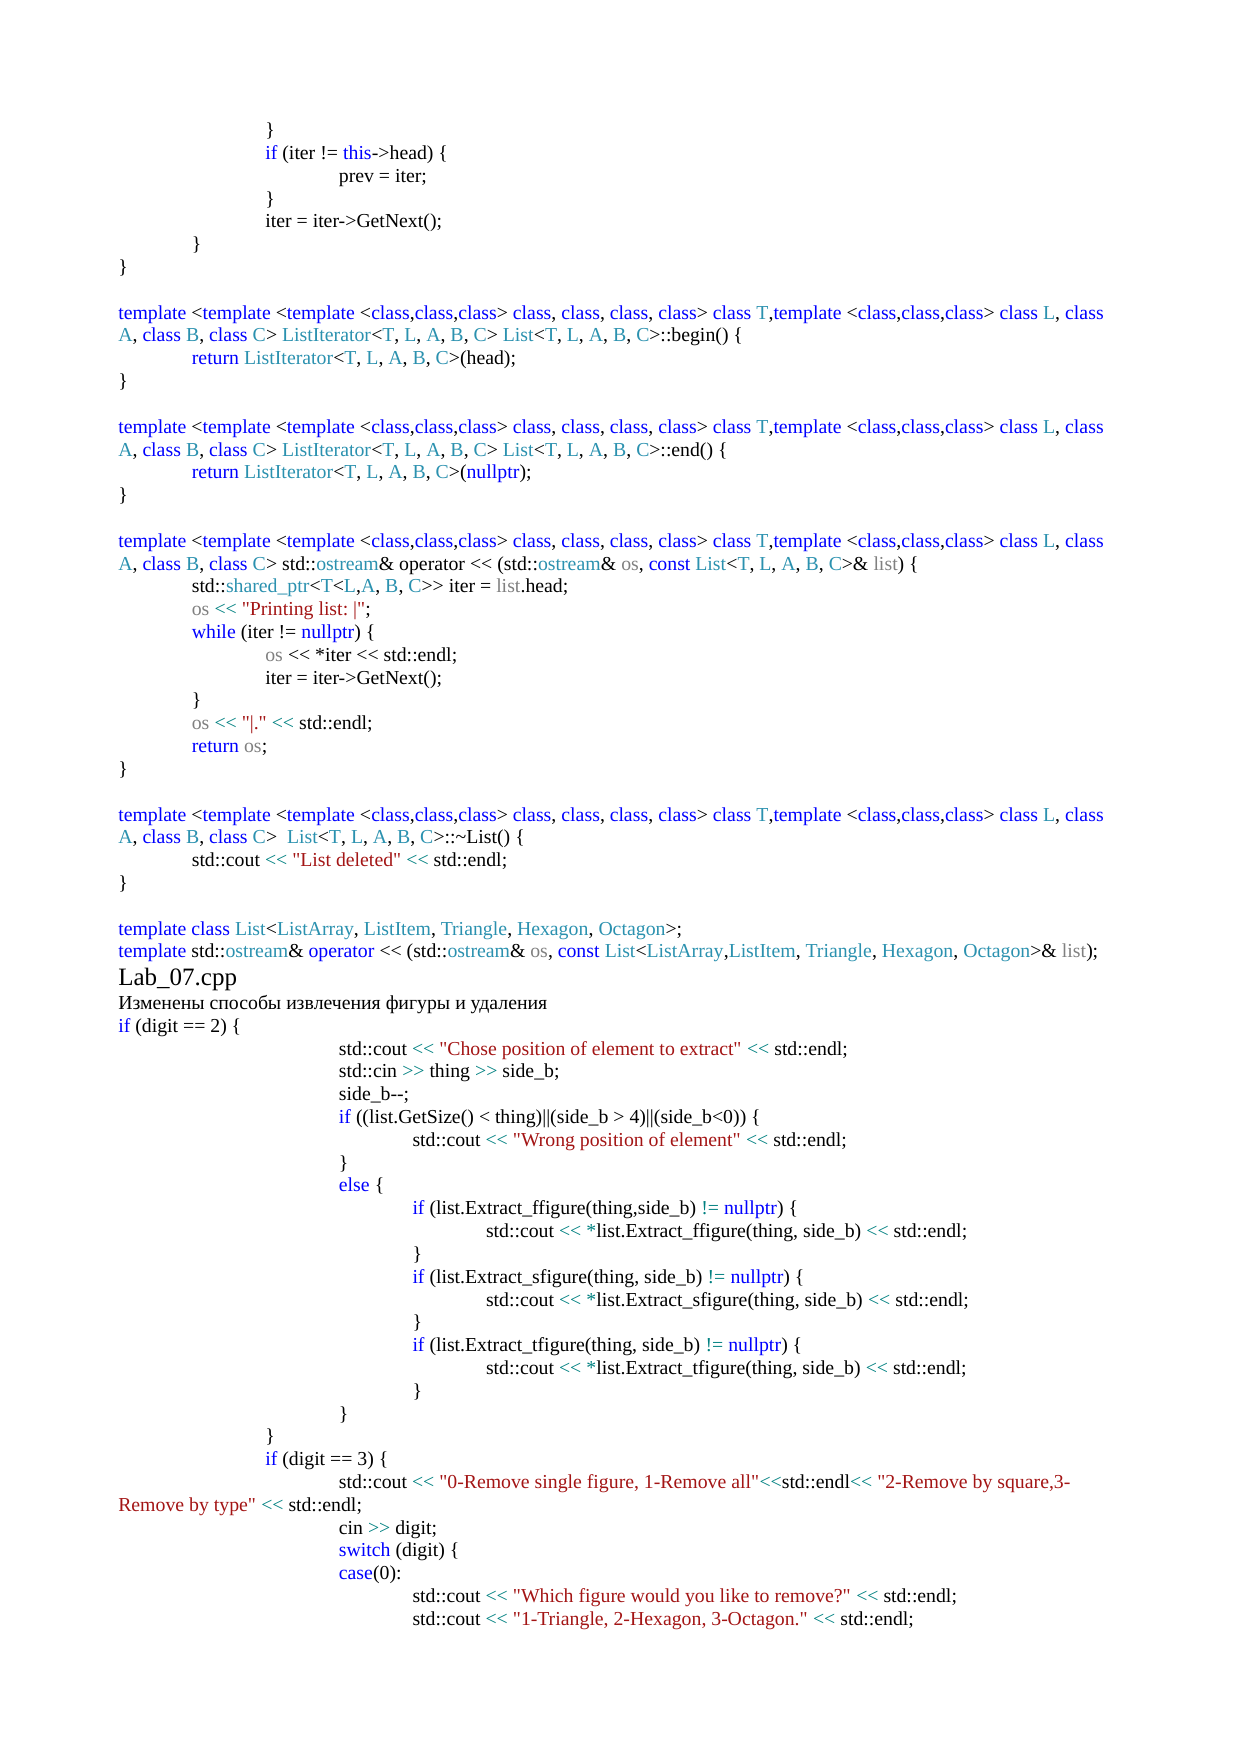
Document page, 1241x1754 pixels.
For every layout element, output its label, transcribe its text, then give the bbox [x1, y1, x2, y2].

text template <template <template <class,class,class> class, class, class, class> class T,template <class,class,class> class L, class A, class B, class C> ListIterator<T, L, A, B, C> List<T, L, A, B, C>::end() { [118, 415, 1122, 460]
text } [118, 1424, 1122, 1447]
text template std::ostream& operator << (std::ostream& os, const List<ListArray,ListItem, Triangle, Hexagon, Octagon>& list); [118, 939, 1122, 962]
text std::cout << *list.Extract_ffigure(thing, side_b) << std::endl; [118, 1219, 1122, 1242]
text } [118, 1402, 1122, 1424]
text } [118, 1151, 1122, 1173]
text if (list.Extract_tfigure(thing, side_b) != nullptr) { [118, 1333, 1122, 1356]
text if ((list.GetSize() < thing)||(side_b > 4)||(side_b<0)) { [118, 1105, 1122, 1128]
text switch (digit) { [118, 1538, 1122, 1561]
text return ListIterator<T, L, A, B, C>(head); [118, 346, 1122, 369]
text } [118, 483, 1122, 506]
text template <template <template <class,class,class> class, class, class, class> class T,template <class,class,class> class L, class A, class B, class C> ListIterator<T, L, A, B, C> List<T, L, A, B, C>::begin() { [118, 301, 1122, 346]
text iter = iter->GetNext(); [118, 209, 1122, 232]
text if (digit == 2) { [118, 1014, 1122, 1037]
text } [118, 757, 1122, 780]
text case(0): [118, 1561, 1122, 1584]
text else { [118, 1173, 1122, 1196]
text std::cin >> thing >> side_b; [118, 1059, 1122, 1082]
text return ListIterator<T, L, A, B, C>(nullptr); [118, 460, 1122, 483]
text Изменены способы извлечения фигуры и удаления [118, 991, 1122, 1014]
text } [118, 1242, 1122, 1265]
text std::cout << "List deleted" << std::endl; [118, 848, 1122, 871]
text } [118, 1310, 1122, 1333]
text cin >> digit; [118, 1516, 1122, 1538]
text while (iter != nullptr) { [118, 620, 1122, 643]
text if (list.Extract_sfigure(thing, side_b) != nullptr) { [118, 1265, 1122, 1287]
text if (digit == 3) { [118, 1447, 1122, 1470]
text os << *iter << std::endl; [118, 643, 1122, 666]
text } [118, 871, 1122, 894]
text } [118, 1379, 1122, 1402]
text return os; [118, 734, 1122, 757]
text std::cout << "Chose position of element to extract" << std::endl; [118, 1037, 1122, 1059]
text std::cout << *list.Extract_tfigure(thing, side_b) << std::endl; [118, 1356, 1122, 1379]
text std::cout << *list.Extract_sfigure(thing, side_b) << std::endl; [118, 1287, 1122, 1310]
text std::shared_ptr<T<L,A, B, C>> iter = list.head; [118, 574, 1122, 597]
text Lab_07.cpp [118, 962, 1122, 991]
text std::cout << "Which figure would you like to remove?" << std::endl; [118, 1584, 1122, 1607]
text } [118, 187, 1122, 209]
text template <template <template <class,class,class> class, class, class, class> class T,template <class,class,class> class L, class A, class B, class C> List<T, L, A, B, C>::~List() { [118, 802, 1122, 848]
text if (iter != this->head) { [118, 141, 1122, 164]
text prev = iter; [118, 164, 1122, 187]
text os << "|." << std::endl; [118, 711, 1122, 734]
text } [118, 118, 1122, 141]
text } [118, 369, 1122, 392]
text std::cout << "1-Triangle, 2-Hexagon, 3-Octagon." << std::endl; [118, 1607, 1122, 1630]
text if (list.Extract_ffigure(thing,side_b) != nullptr) { [118, 1196, 1122, 1219]
text template <template <template <class,class,class> class, class, class, class> class T,template <class,class,class> class L, class A, class B, class C> std::ostream& operator << (std::ostream& os, const List<T, L, A, B, C>& list) { [118, 529, 1122, 574]
text template class List<ListArray, ListItem, Triangle, Hexagon, Octagon>; [118, 917, 1122, 939]
text } [118, 255, 1122, 278]
text std::cout << "0-Remove single figure, 1-Remove all"<<std::endl<< "2-Remove by square,3-Remove by type" << std::endl; [118, 1470, 1122, 1516]
text iter = iter->GetNext(); [118, 666, 1122, 688]
text side_b--; [118, 1082, 1122, 1105]
text std::cout << "Wrong position of element" << std::endl; [118, 1128, 1122, 1151]
text } [118, 232, 1122, 255]
text os << "Printing list: |"; [118, 597, 1122, 620]
text } [118, 688, 1122, 711]
